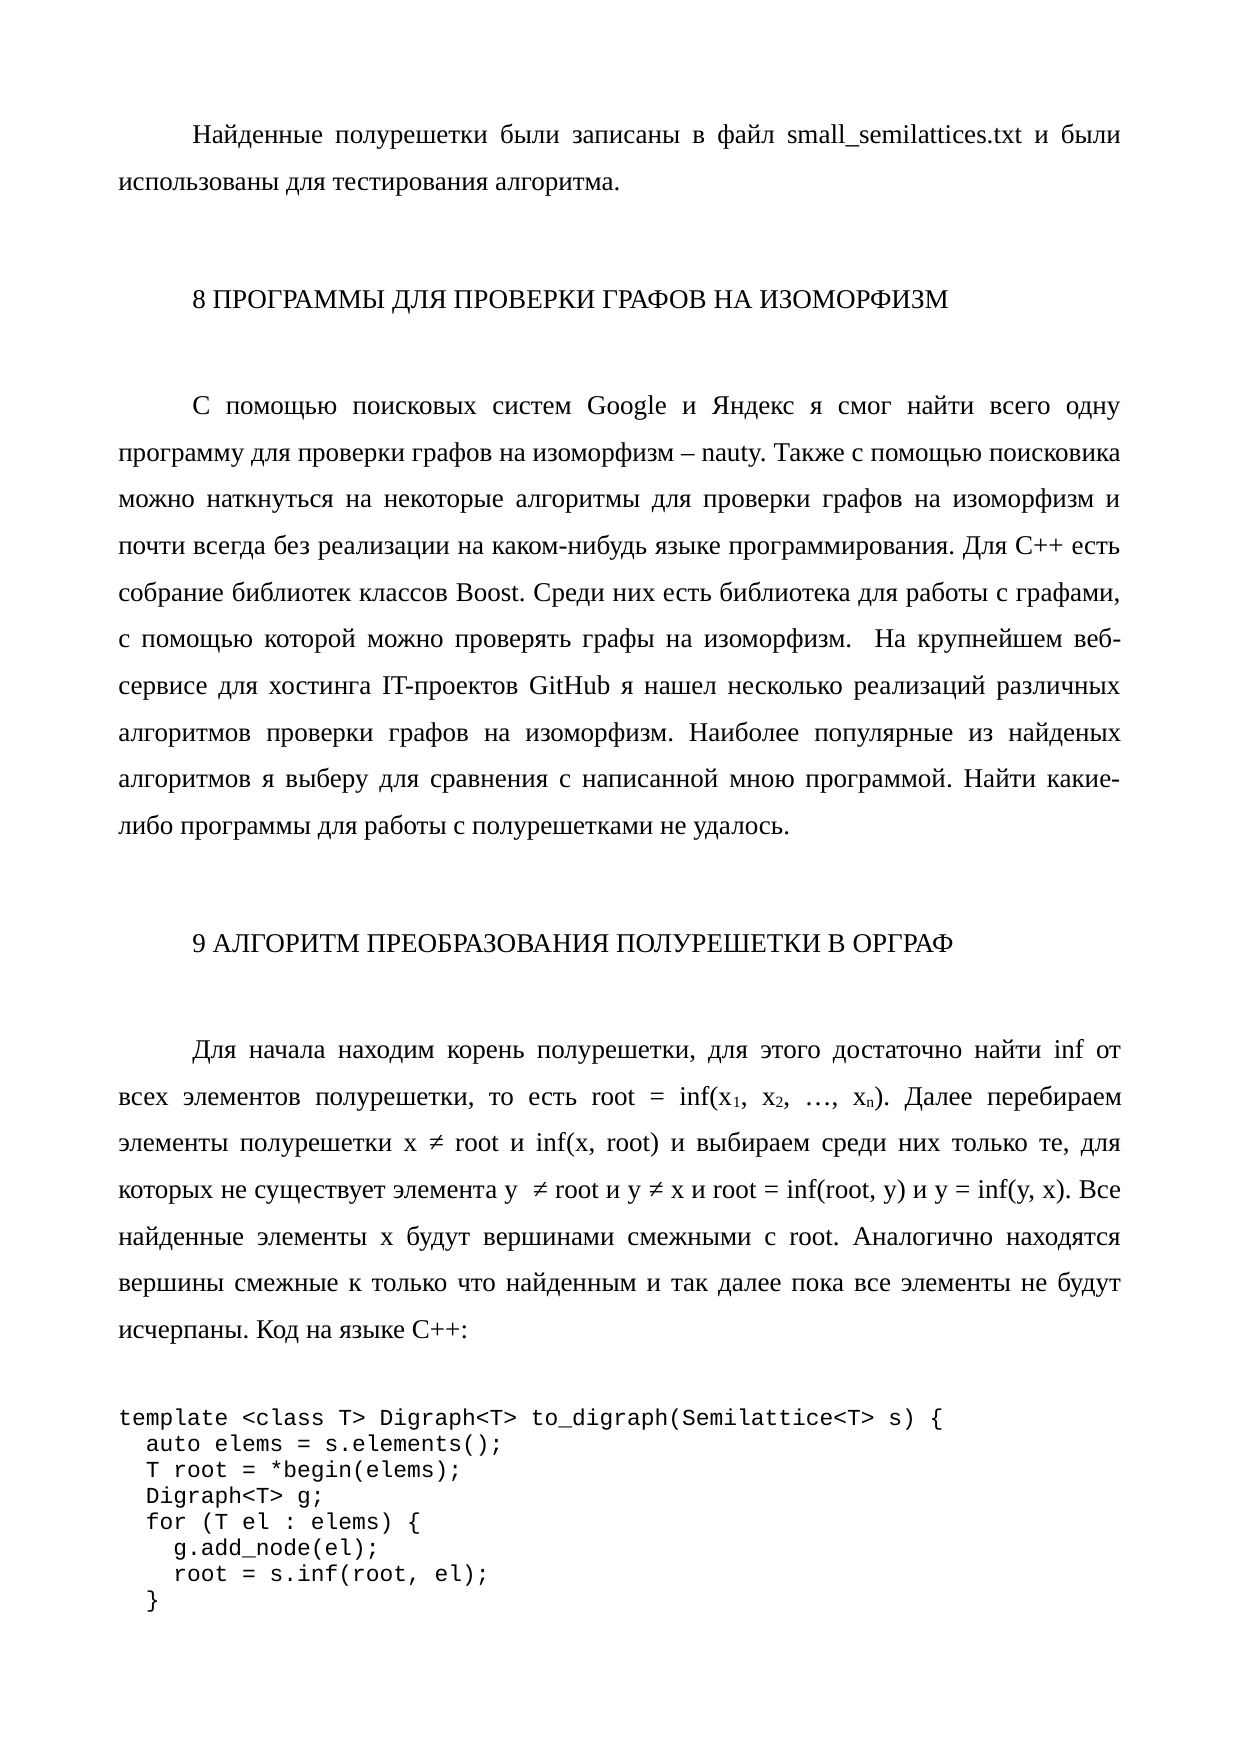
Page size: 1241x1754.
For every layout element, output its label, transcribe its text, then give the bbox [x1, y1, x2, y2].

subtitle АЛГОРИТМ ПРЕОБРАЗОВАНИЯ ПОЛУРЕШЕТКИ В ОРГРАФ [118, 927, 1122, 958]
text template <class T> Digraph<T> to_digraph(Semilattice<T> s) { [118, 1406, 1122, 1432]
text T root = *begin(elems); [118, 1458, 1122, 1484]
text С помощью поисковых систем Google и Яндекс я смог найти всего одну программу для проверки графов на изоморфизм – nauty. Также с помощью поисковика можно наткнуться на некоторые алгоритмы для проверки графов на изоморфизм и почти всегда без реализации на каком-нибудь языке программирования. Для C++ есть собрание библиотек классов Boost. Среди них есть библиотека для работы с графами, с помощью которой можно проверять графы на изоморфизм. На крупнейшем веб-сервисе для хостинга IT-проектов GitHub я нашел несколько реализаций различных алгоритмов проверки графов на изоморфизм. Наиболее популярные из найденых алгоритмов я выберу для сравнения с написанной мною программой. Найти какие-либо программы для работы с полурешетками не удалось. [118, 389, 1122, 840]
text for (T el : elems) { [118, 1510, 1122, 1536]
text g.add_node(el); [118, 1536, 1122, 1562]
text Digraph<T> g; [118, 1484, 1122, 1510]
subtitle ПРОГРАММЫ ДЛЯ ПРОВЕРКИ ГРАФОВ НА ИЗОМОРФИЗМ [118, 283, 1122, 314]
text Для начала находим корень полурешетки, для этого достаточно найти inf от всех элементов полурешетки, то есть root = inf(x1, x2, …, xn). Далее перебираем элементы полурешетки x ≠ root и inf(x, root) и выбираем среди них только те, для которых не существует элемента y ≠ root и y ≠ x и root = inf(root, y) и y = inf(y, x). Все найденные элементы x будут вершинами смежными с root. Аналогично находятся вершины смежные к только что найденным и так далее пока все элементы не будут исчерпаны. Код на языке C++: [118, 1033, 1122, 1344]
text auto elems = s.elements(); [118, 1432, 1122, 1458]
text Найденные полурешетки были записаны в файл small_semilattices.txt и были использованы для тестирования алгоритма. [118, 118, 1122, 196]
text root = s.inf(root, el); [118, 1562, 1122, 1588]
text } [118, 1588, 1122, 1614]
